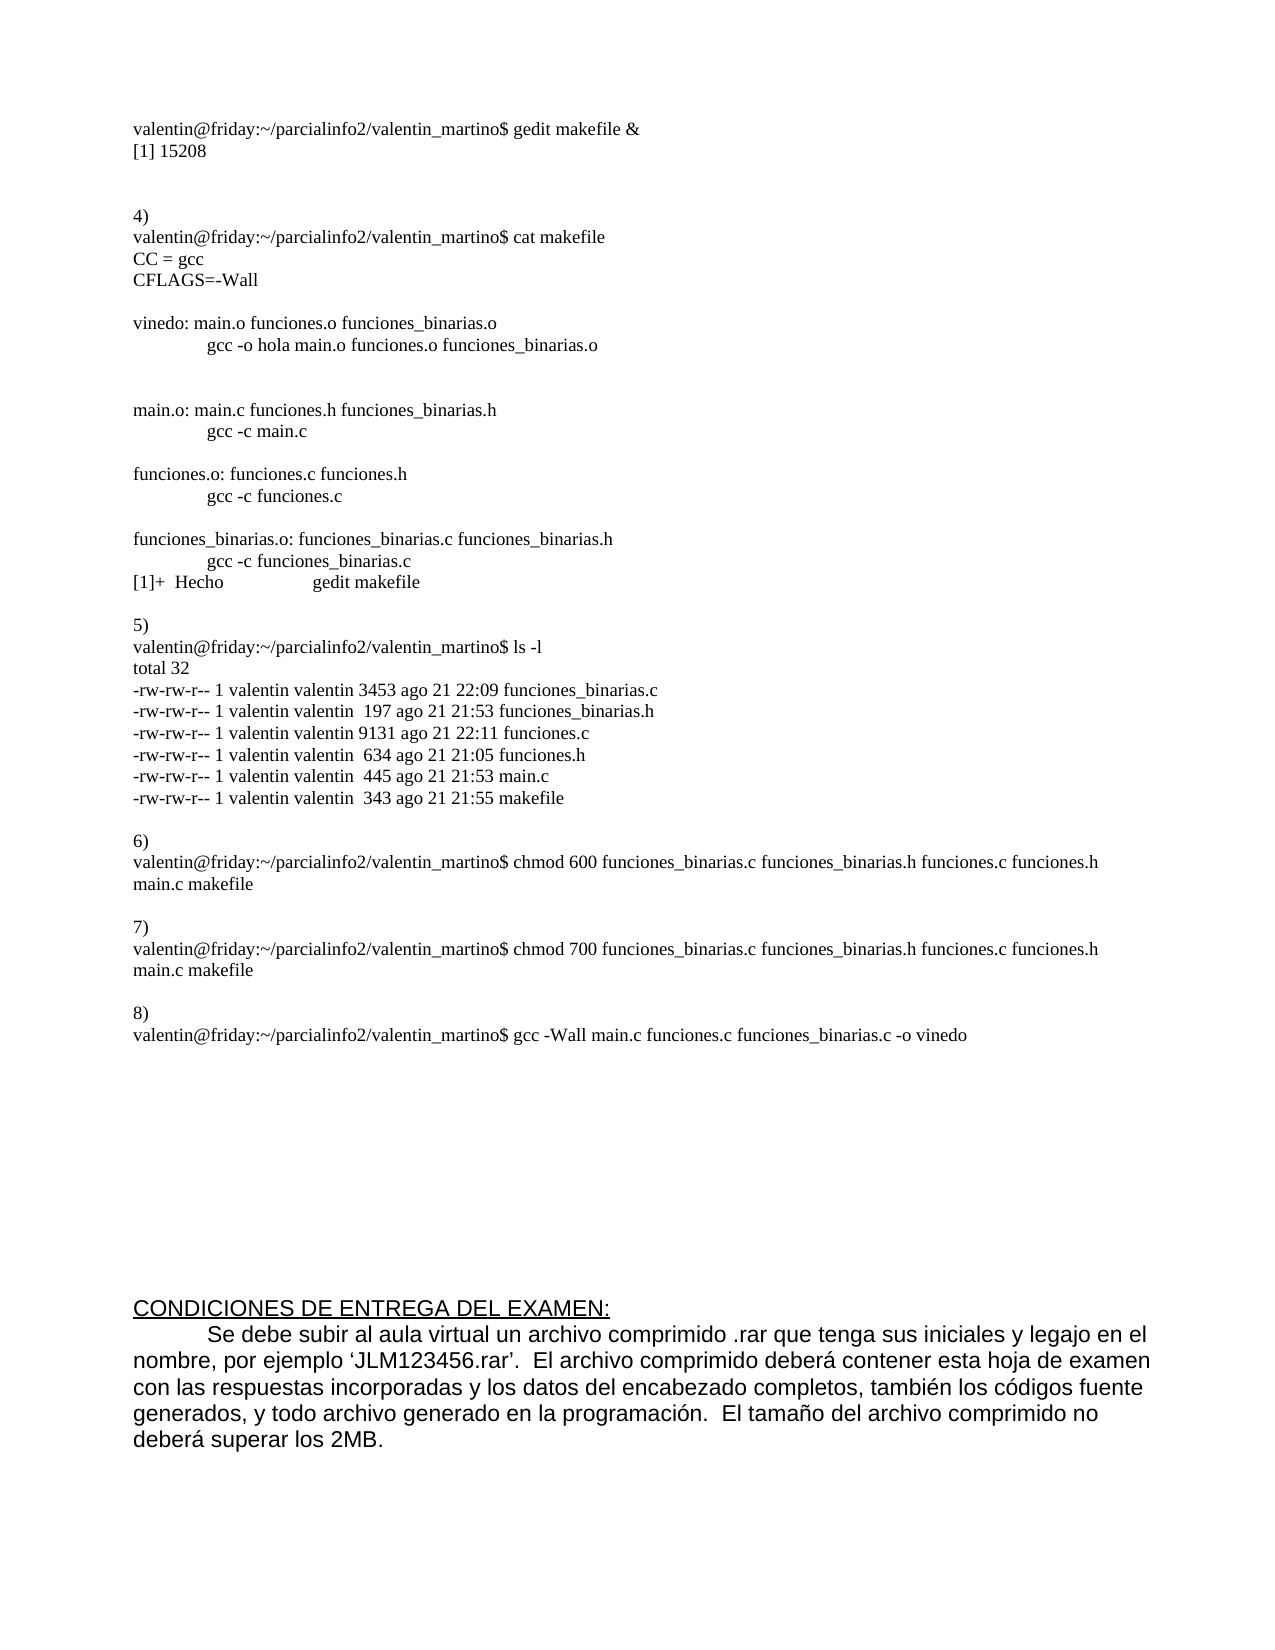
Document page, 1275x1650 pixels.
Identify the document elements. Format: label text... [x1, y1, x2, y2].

list gcc -c main.c [133, 420, 1152, 442]
list CFLAGS=-Wall [133, 269, 1152, 291]
list valentin@friday:~/parcialinfo2/valentin_martino$ gcc -Wall main.c funciones.c funciones_binarias.c -o vinedo [133, 1024, 1152, 1045]
list -rw-rw-r-- 1 valentin valentin 3453 ago 21 22:09 funciones_binarias.c [133, 679, 1152, 700]
list gcc -c funciones.c [133, 485, 1152, 506]
list main.o: main.c funciones.h funciones_binarias.h [133, 398, 1152, 420]
list CC = gcc [133, 248, 1152, 269]
list 7) [133, 916, 1152, 938]
list [1] 15208 [133, 140, 1152, 161]
list -rw-rw-r-- 1 valentin valentin 343 ago 21 21:55 makefile [133, 787, 1152, 808]
list valentin@friday:~/parcialinfo2/valentin_martino$ chmod 600 funciones_binarias.c funciones_binarias.h funciones.c funciones.h main.c makefile [133, 851, 1152, 894]
list -rw-rw-r-- 1 valentin valentin 445 ago 21 21:53 main.c [133, 765, 1152, 787]
list funciones.o: funciones.c funciones.h [133, 463, 1152, 485]
list vinedo: main.o funciones.o funciones_binarias.o [133, 312, 1152, 334]
list 8) [133, 1002, 1152, 1024]
list 6) [133, 830, 1152, 851]
list total 32 [133, 657, 1152, 679]
list valentin@friday:~/parcialinfo2/valentin_martino$ gedit makefile & [133, 118, 1152, 140]
list valentin@friday:~/parcialinfo2/valentin_martino$ cat makefile [133, 226, 1152, 248]
list Se debe subir al aula virtual un archivo comprimido .rar que tenga sus iniciales y legajo en el nombre, por ejemplo ‘JLM123456.rar’. El archivo comprimido deberá contener esta hoja de examen con las respuestas incorporadas y los datos del encabezado completos, también los códigos fuente generados, y todo archivo generado en la programación. El tamaño del archivo comprimido no deberá superar los 2MB. [133, 1321, 1152, 1453]
list 4) [133, 204, 1152, 226]
list [1]+ Hecho gedit makefile [133, 571, 1152, 593]
list -rw-rw-r-- 1 valentin valentin 9131 ago 21 22:11 funciones.c [133, 722, 1152, 743]
list gcc -c funciones_binarias.c [133, 549, 1152, 571]
list -rw-rw-r-- 1 valentin valentin 634 ago 21 21:05 funciones.h [133, 743, 1152, 765]
list gcc -o hola main.o funciones.o funciones_binarias.o [133, 334, 1152, 355]
list 5) [133, 614, 1152, 636]
list -rw-rw-r-- 1 valentin valentin 197 ago 21 21:53 funciones_binarias.h [133, 700, 1152, 722]
list CONDICIONES DE ENTREGA DEL EXAMEN: [133, 1294, 1152, 1321]
list funciones_binarias.o: funciones_binarias.c funciones_binarias.h [133, 528, 1152, 549]
list valentin@friday:~/parcialinfo2/valentin_martino$ ls -l [133, 636, 1152, 657]
list valentin@friday:~/parcialinfo2/valentin_martino$ chmod 700 funciones_binarias.c funciones_binarias.h funciones.c funciones.h main.c makefile [133, 938, 1152, 981]
